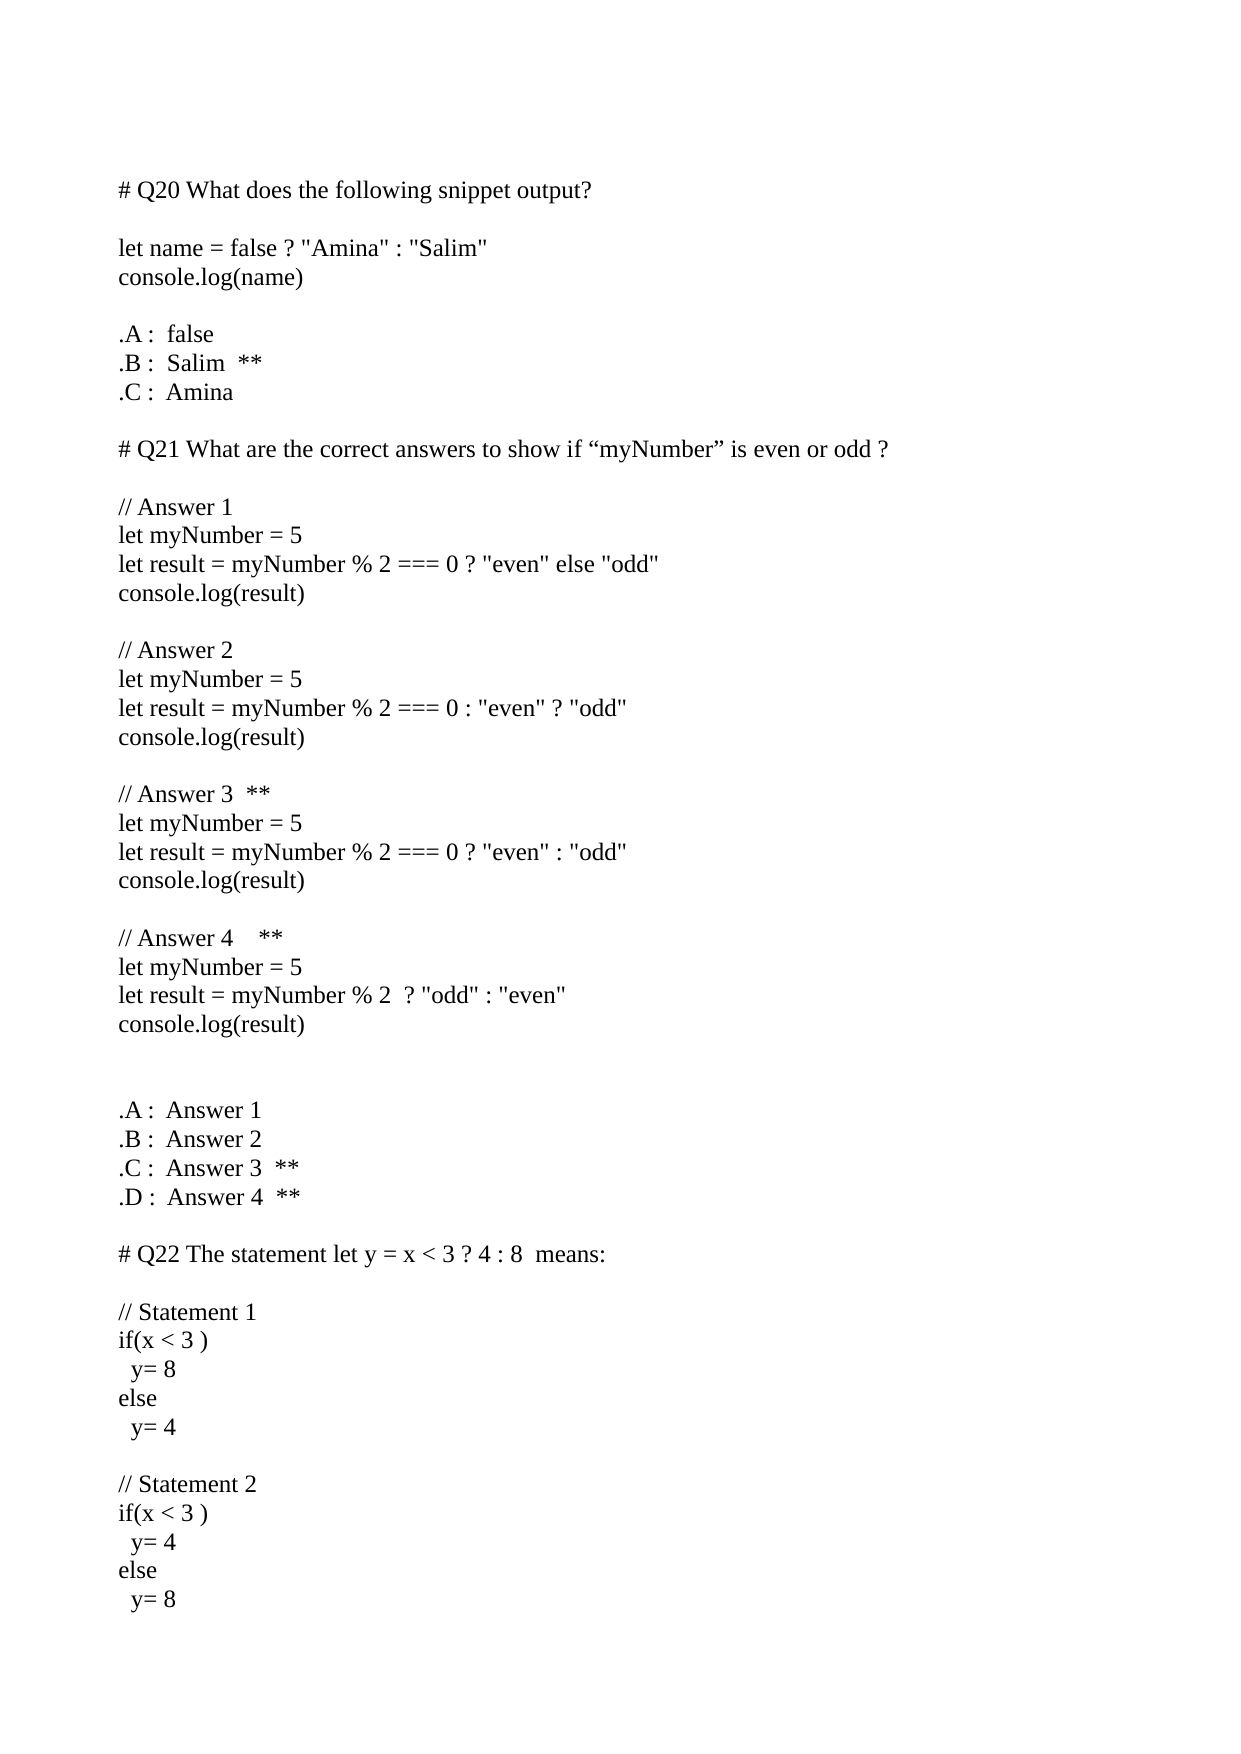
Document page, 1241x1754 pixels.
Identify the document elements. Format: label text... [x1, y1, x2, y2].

text let result = myNumber % 2 === 0 : "even" ? "odd" [118, 693, 1122, 722]
text .A : Answer 1 [118, 1096, 1122, 1124]
text else [118, 1556, 1122, 1584]
text y= 4 [118, 1527, 1122, 1556]
text console.log(name) [118, 262, 1122, 291]
text else [118, 1383, 1122, 1412]
text .A : false [118, 319, 1122, 348]
text # Q22 The statement let y = x < 3 ? 4 : 8 means: [118, 1239, 1122, 1268]
text y= 8 [118, 1584, 1122, 1613]
text .C : Answer 3 ** 🤔️ [118, 1153, 1122, 1182]
text let myNumber = 5 [118, 521, 1122, 549]
text console.log(result) [118, 1009, 1122, 1038]
text let myNumber = 5 [118, 952, 1122, 981]
text let name = false ? "Amina" : "Salim" [118, 233, 1122, 262]
text // Statement 2 [118, 1469, 1122, 1498]
text y= 8 [118, 1354, 1122, 1383]
text console.log(result) [118, 866, 1122, 894]
text # Q20 What does the following snippet output? [118, 176, 1122, 204]
text let result = myNumber % 2 === 0 ? "even" : "odd" [118, 837, 1122, 866]
text y= 4 [118, 1412, 1122, 1441]
text // Answer 2 [118, 636, 1122, 664]
text // Answer 1 [118, 492, 1122, 521]
text # Q21 What are the correct answers to show if “myNumber” is even or odd ? [118, 434, 1122, 463]
text if(x < 3 ) [118, 1326, 1122, 1354]
text let result = myNumber % 2 ? "odd" : "even" [118, 981, 1122, 1009]
text let result = myNumber % 2 === 0 ? "even" else "odd" [118, 549, 1122, 578]
text console.log(result) [118, 578, 1122, 607]
text // Answer 3 ** 🤔️ [118, 779, 1122, 808]
text .D : Answer 4 ** 🤔️ [118, 1182, 1122, 1211]
text let myNumber = 5 [118, 808, 1122, 837]
text .B : Answer 2 [118, 1124, 1122, 1153]
text .C : Amina [118, 377, 1122, 406]
text // Statement 1 [118, 1297, 1122, 1326]
text // Answer 4 ** 🤔️ [118, 923, 1122, 952]
text console.log(result) [118, 722, 1122, 751]
text let myNumber = 5 [118, 664, 1122, 693]
text .B : Salim **🤔️ [118, 348, 1122, 377]
text if(x < 3 ) [118, 1498, 1122, 1527]
